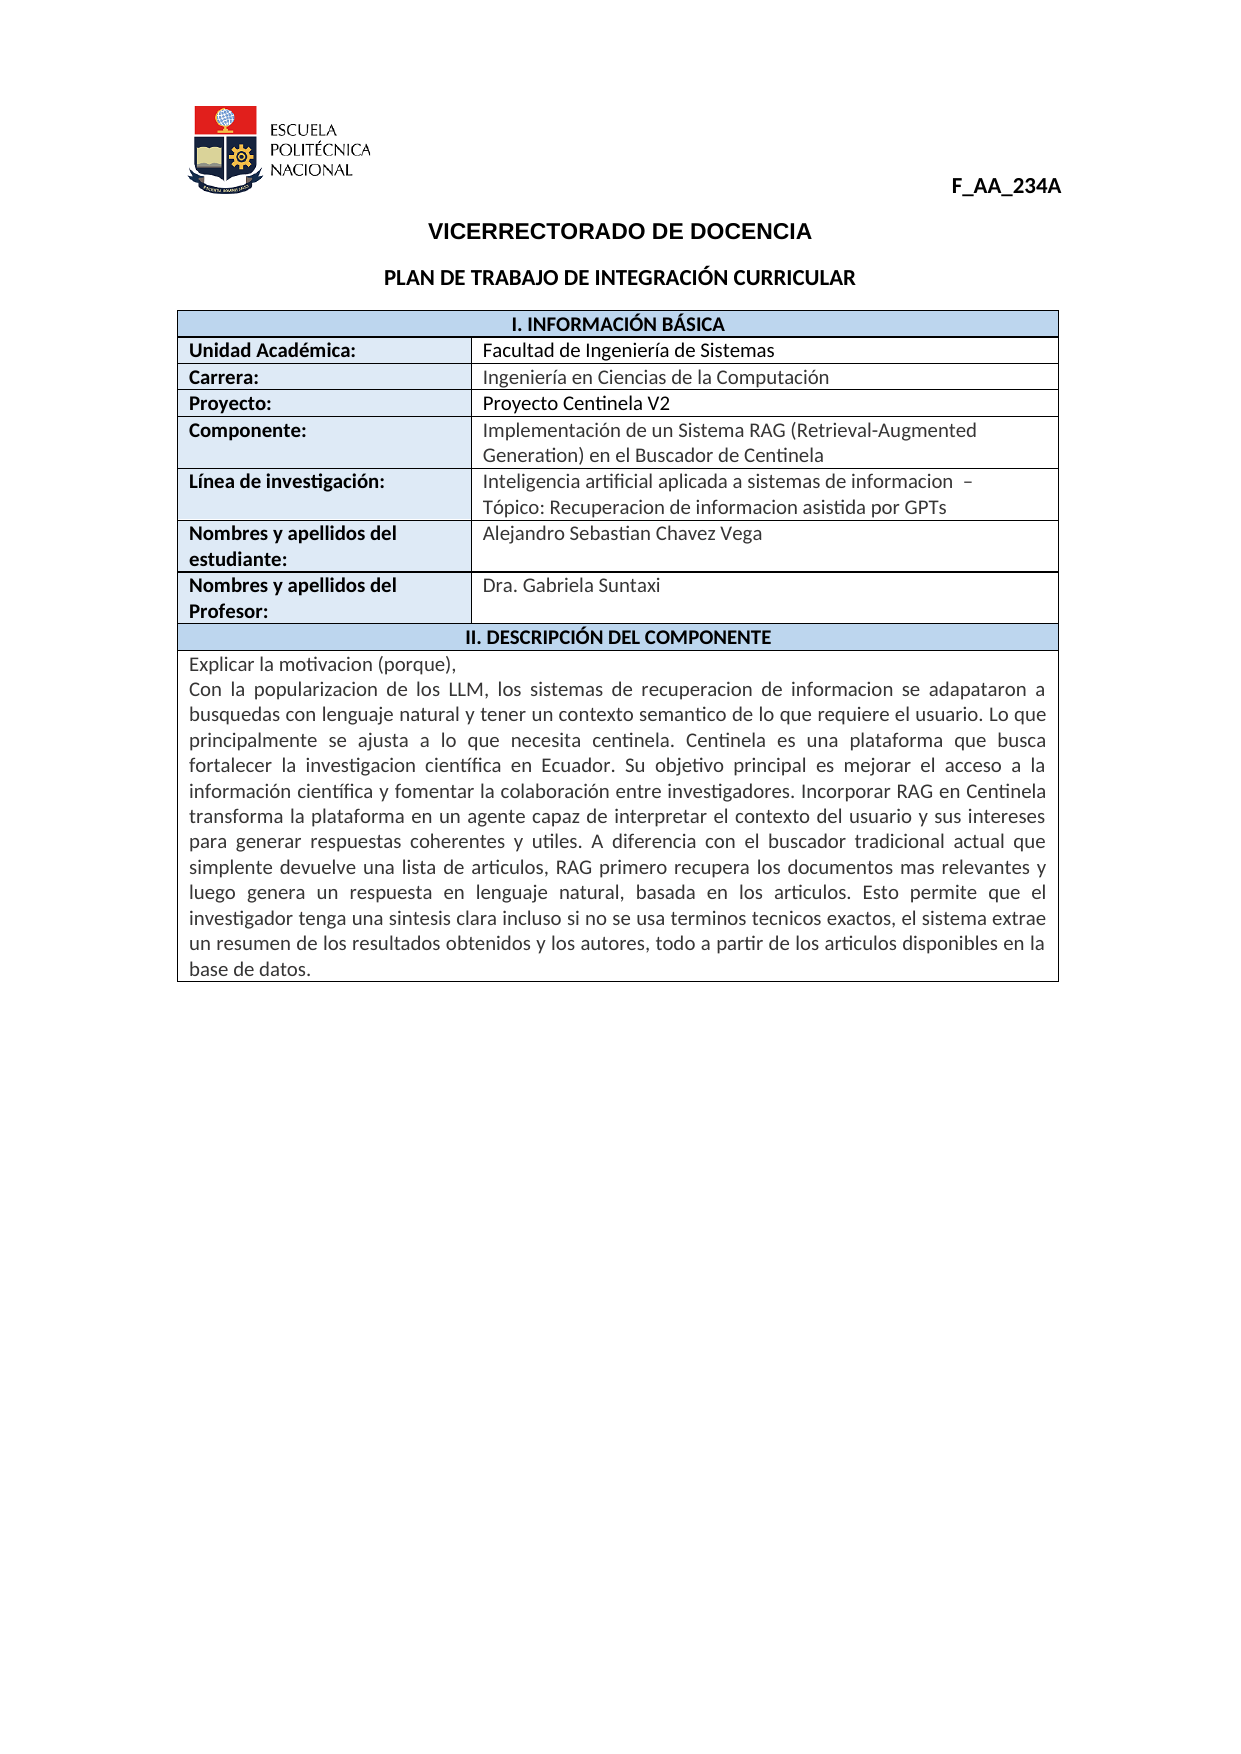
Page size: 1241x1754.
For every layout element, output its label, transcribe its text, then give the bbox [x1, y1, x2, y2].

table_cell Implementación de un Sistema RAG (Retrieval-Augmented Generation) en el Buscador de Centinela [472, 417, 1058, 468]
table_cell Explicar la motivacion (porque), Con la popularizacion de los LLM, los sistemas de recuperacion de informacion se adapataron a busquedas con lenguaje natural y tener un contexto semantico de lo que requiere el usuario. Lo que principalmente se ajusta a lo que necesita centinela. Centinela es una plataforma que busca fortalecer la investigacion científica en Ecuador. Su objetivo principal es mejorar el acceso a la información científica y fomentar la colaboración entre investigadores. Incorporar RAG en Centinela transforma la plataforma en un agente capaz de interpretar el contexto del usuario y sus intereses para generar respuestas coherentes y utiles. A diferencia con el buscador tradicional actual que simplente devuelve una lista de articulos, RAG primero recupera los documentos mas relevantes y luego genera un respuesta en lenguaje natural, basada en los articulos. Esto permite que el investigador tenga una sintesis clara incluso si no se usa terminos tecnicos exactos, el sistema extrae un resumen de los resultados obtenidos y los autores, todo a partir de los articulos disponibles en la base de datos. [178, 651, 1058, 981]
table_cell Proyecto: [178, 390, 471, 416]
table_header I. INFORMACIÓN BÁSICA [178, 311, 1058, 336]
table_cell Unidad Académica: [178, 338, 471, 363]
table_cell Alejandro Sebastian Chavez Vega [472, 521, 1058, 571]
text F_AA_234A [177, 106, 1063, 199]
text PLAN DE TRABAJO DE INTEGRACIÓN CURRICULAR [177, 263, 1063, 291]
table_cell Nombres y apellidos del Profesor: [178, 573, 471, 623]
table_cell Inteligencia artificial aplicada a sistemas de informacion – Tópico: Recuperacion de informacion asistida por GPTs [472, 469, 1058, 519]
table_cell Facultad de Ingeniería de Sistemas [472, 338, 1058, 363]
table_cell Dra. Gabriela Suntaxi [472, 573, 1058, 623]
table_cell Componente: [178, 417, 471, 468]
table_cell Línea de investigación: [178, 469, 471, 519]
table_cell II. DESCRIPCIÓN DEL COMPONENTE [178, 624, 1058, 650]
table_cell Proyecto Centinela V2 [472, 390, 1058, 416]
picture [187, 106, 370, 194]
table_cell Ingeniería en Ciencias de la Computación [472, 364, 1058, 389]
table_cell Nombres y apellidos del estudiante: [178, 521, 471, 571]
text VICERRECTORADO DE DOCENCIA [177, 218, 1063, 244]
table_cell Carrera: [178, 364, 471, 389]
